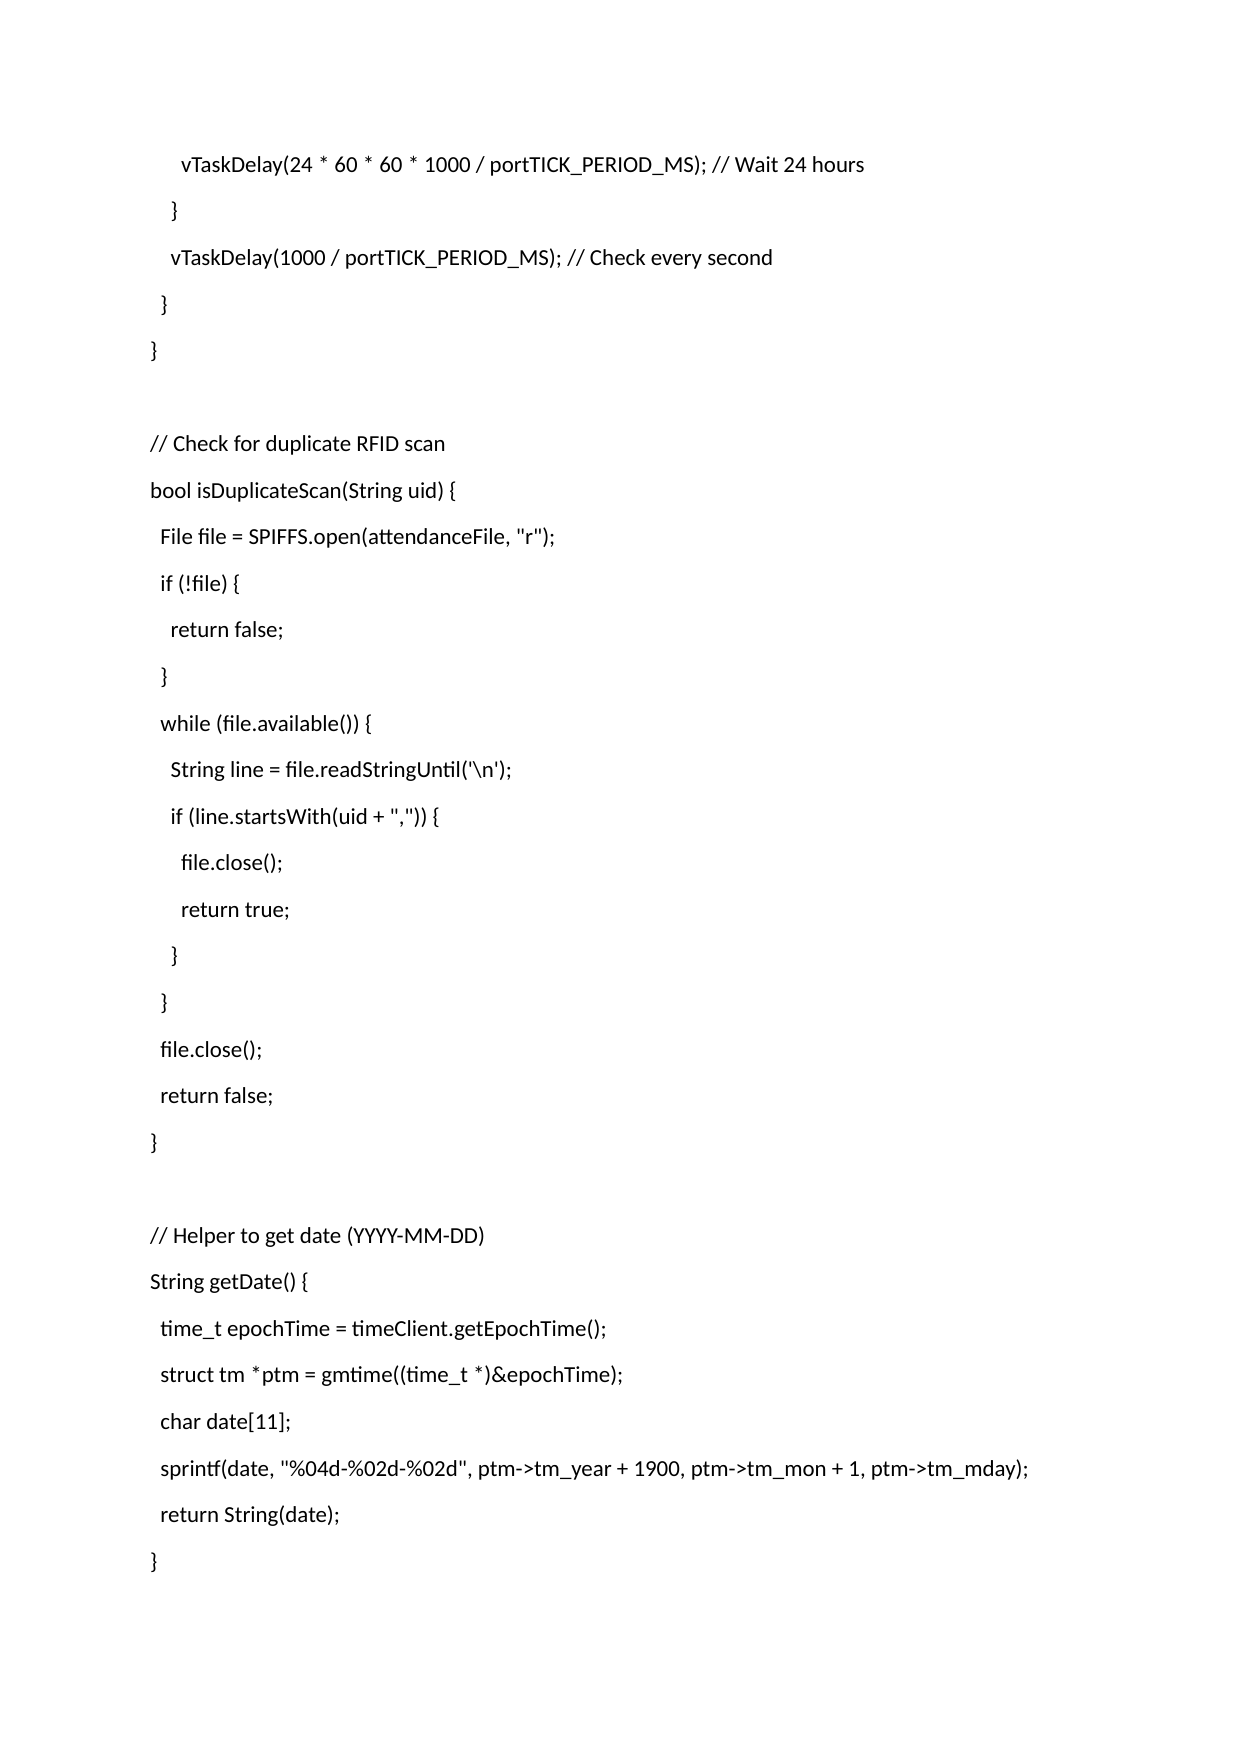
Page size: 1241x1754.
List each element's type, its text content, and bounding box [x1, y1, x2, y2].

text file.close(); [150, 848, 1090, 876]
text vTaskDelay(1000 / portTICK_PERIOD_MS); // Check every second [150, 243, 1090, 271]
text } [150, 1547, 1090, 1575]
text while (file.available()) { [150, 709, 1090, 737]
text String line = file.readStringUntil('\n'); [150, 755, 1090, 783]
text if (line.startsWith(uid + ",")) { [150, 802, 1090, 830]
text // Helper to get date (YYYY-MM-DD) [150, 1221, 1090, 1249]
text String getDate() { [150, 1267, 1090, 1296]
text } [150, 197, 1090, 224]
text return true; [150, 895, 1090, 923]
text } [150, 942, 1090, 969]
text bool isDuplicateScan(String uid) { [150, 476, 1090, 504]
text } [150, 1128, 1090, 1156]
text return false; [150, 616, 1090, 644]
text File file = SPIFFS.open(attendanceFile, "r"); [150, 522, 1090, 551]
text if (!file) { [150, 569, 1090, 597]
text return false; [150, 1081, 1090, 1109]
text } [150, 290, 1090, 318]
text } [150, 662, 1090, 690]
text sprintf(date, "%04d-%02d-%02d", ptm->tm_year + 1900, ptm->tm_mon + 1, ptm->tm_mday); [150, 1454, 1090, 1482]
text time_t epochTime = timeClient.getEpochTime(); [150, 1314, 1090, 1342]
text struct tm *ptm = gmtime((time_t *)&epochTime); [150, 1361, 1090, 1389]
text file.close(); [150, 1035, 1090, 1063]
text char date[11]; [150, 1407, 1090, 1435]
text // Check for duplicate RFID scan [150, 429, 1090, 457]
text vTaskDelay(24 * 60 * 60 * 1000 / portTICK_PERIOD_MS); // Wait 24 hours [150, 150, 1090, 178]
text return String(date); [150, 1500, 1090, 1528]
text } [150, 988, 1090, 1016]
text } [150, 336, 1090, 364]
